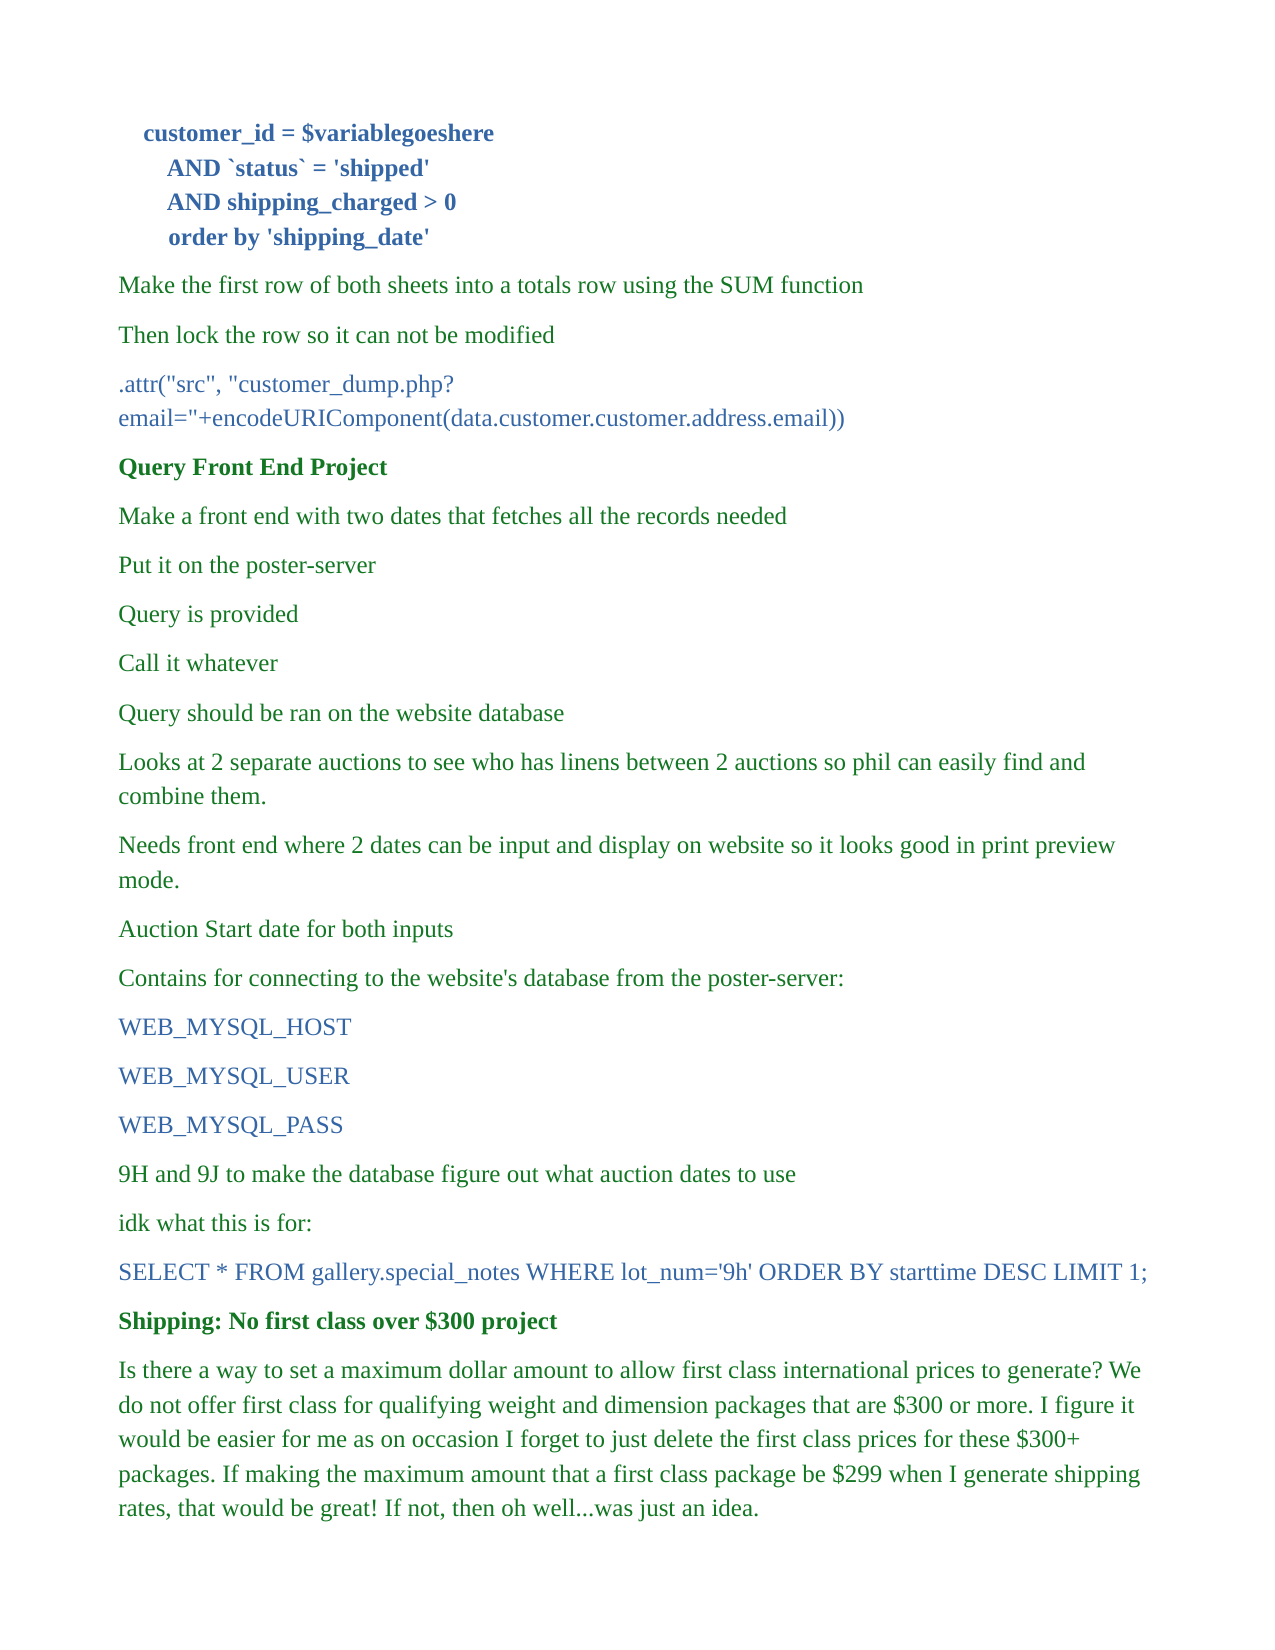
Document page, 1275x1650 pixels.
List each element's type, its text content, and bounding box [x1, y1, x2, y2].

text customer_id = $variablegoeshere AND `status` = 'shipped' AND shipping_charged > 0 order by 'shipping_date' [118, 118, 1157, 250]
text Make the first row of both sheets into a totals row using the SUM function [118, 271, 1157, 299]
text Looks at 2 separate auctions to see who has linens between 2 auctions so phil can easily find and combine them. [118, 747, 1157, 810]
text Put it on the poster-server [118, 550, 1157, 579]
text Call it whatever [118, 648, 1157, 677]
text Make a front end with two dates that fetches all the records needed [118, 501, 1157, 530]
text Query Front End Project [118, 452, 1157, 481]
text 9H and 9J to make the database figure out what auction dates to use [118, 1159, 1157, 1188]
text WEB_MYSQL_USER [118, 1061, 1157, 1090]
text Auction Start date for both inputs [118, 914, 1157, 942]
text Is there a way to set a maximum dollar amount to allow first class international prices to generate? We do not offer first class for qualifying weight and dimension packages that are $300 or more. I figure it would be easier for me as on occasion I forget to just delete the first class prices for these $300+ packages. If making the maximum amount that a first class package be $299 when I generate shipping rates, that would be great! If not, then oh well...was just an idea. [118, 1355, 1157, 1522]
text idk what this is for: [118, 1208, 1157, 1237]
text WEB_MYSQL_PASS [118, 1110, 1157, 1139]
text .attr("src", "customer_dump.php?email="+encodeURIComponent(data.customer.customer.address.email)) [118, 369, 1157, 432]
text Then lock the row so it can not be modified [118, 320, 1157, 348]
text WEB_MYSQL_HOST [118, 1012, 1157, 1041]
text SELECT * FROM gallery.special_notes WHERE lot_num='9h' ORDER BY starttime DESC LIMIT 1; [118, 1257, 1157, 1286]
text Contains for connecting to the website's database from the poster-server: [118, 963, 1157, 992]
text Needs front end where 2 dates can be input and display on website so it looks good in print preview mode. [118, 830, 1157, 893]
text Query is provided [118, 599, 1157, 628]
text Query should be ran on the website database [118, 698, 1157, 726]
text Shipping: No first class over $300 project [118, 1306, 1157, 1335]
